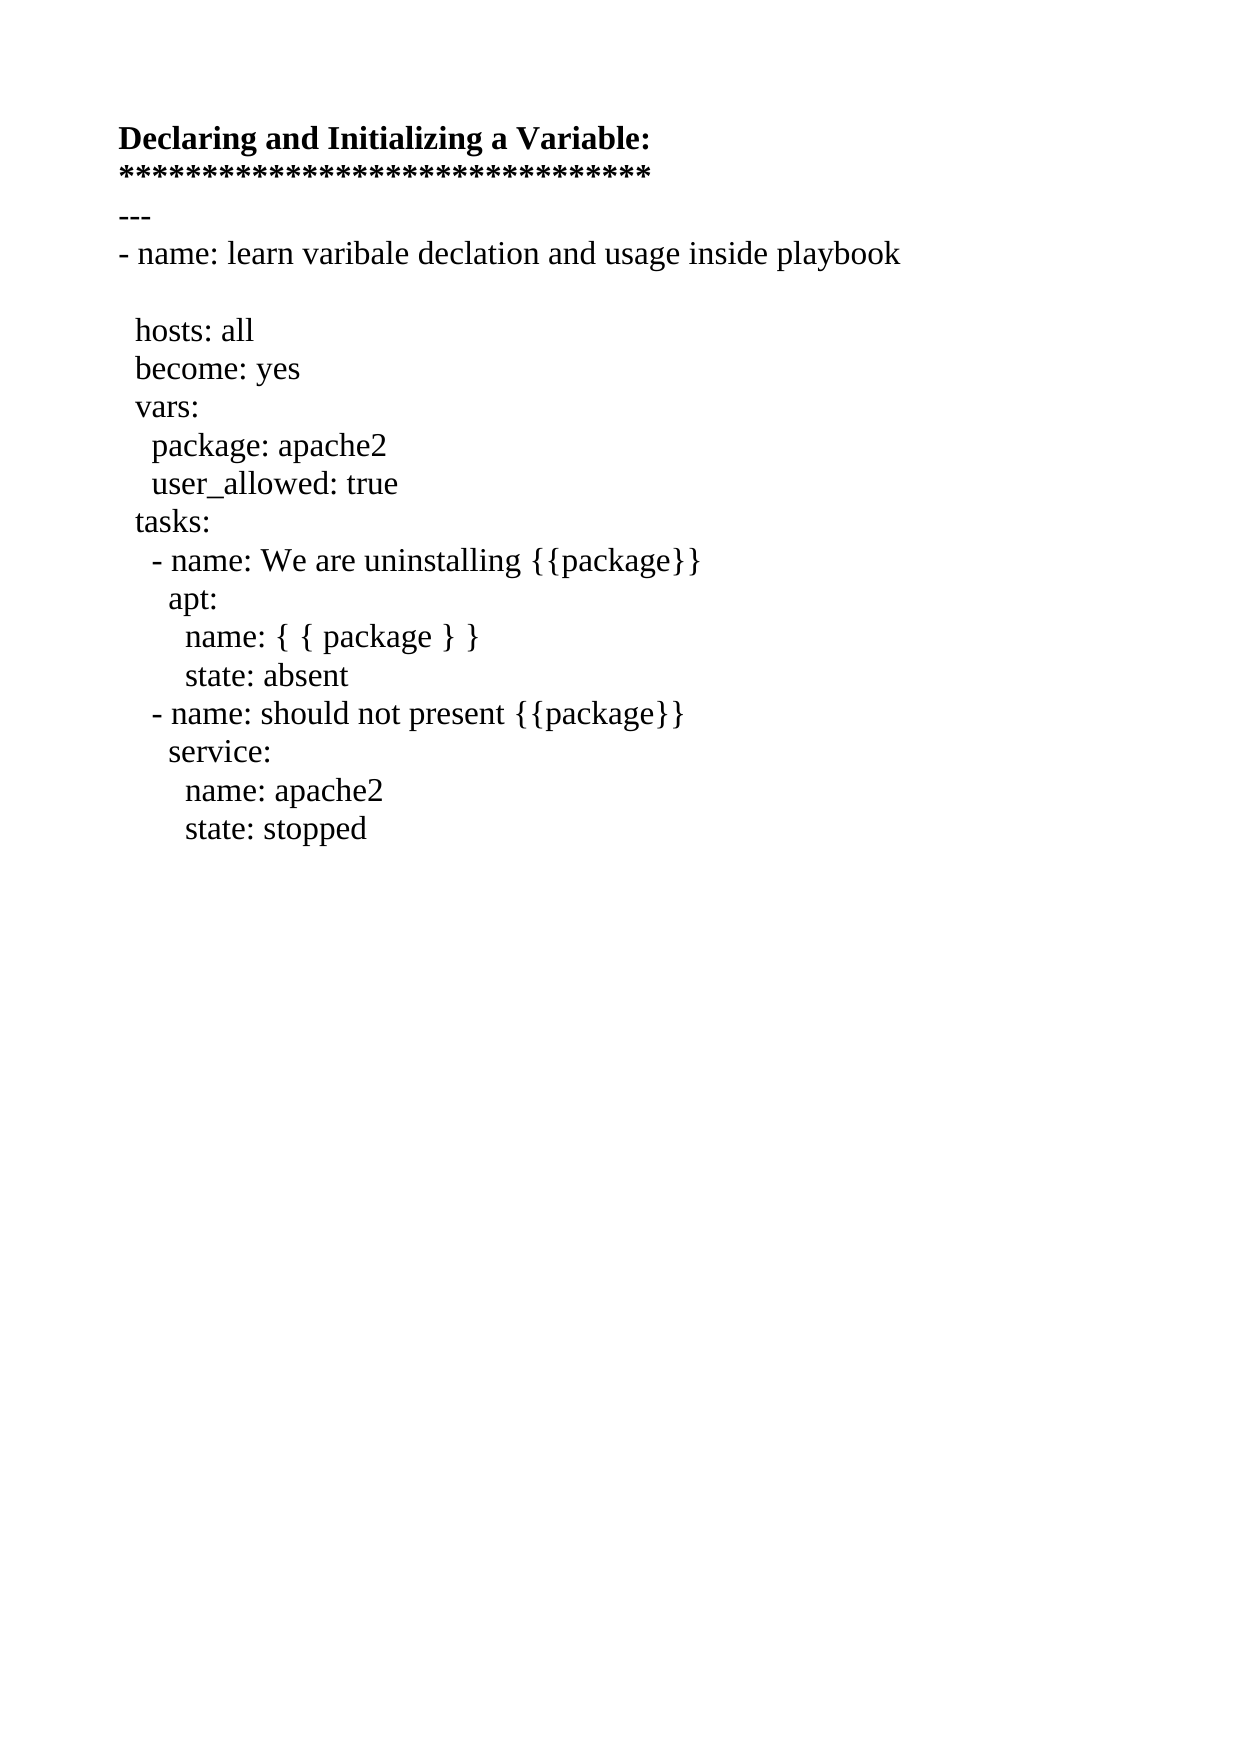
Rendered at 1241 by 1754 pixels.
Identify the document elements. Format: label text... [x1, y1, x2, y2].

text package: apache2 [118, 425, 1122, 463]
text state: absent [118, 655, 1122, 693]
text Declaring and Initializing a Variable: [118, 118, 1122, 156]
text name: { { package } } [118, 616, 1122, 655]
text become: yes [118, 348, 1122, 386]
text vars: [118, 386, 1122, 425]
text - name: should not present {{package}} [118, 693, 1122, 731]
text tasks: [118, 501, 1122, 540]
text service: [118, 731, 1122, 770]
text - name: learn varibale declation and usage inside playbook [118, 233, 1122, 271]
text - name: We are uninstalling {{package}} [118, 540, 1122, 578]
text --- [118, 195, 1122, 233]
text ******************************** [118, 156, 1122, 195]
text user_allowed: true [118, 463, 1122, 501]
text hosts: all [118, 310, 1122, 348]
text name: apache2 [118, 770, 1122, 808]
text state: stopped [118, 808, 1122, 846]
text apt: [118, 578, 1122, 616]
